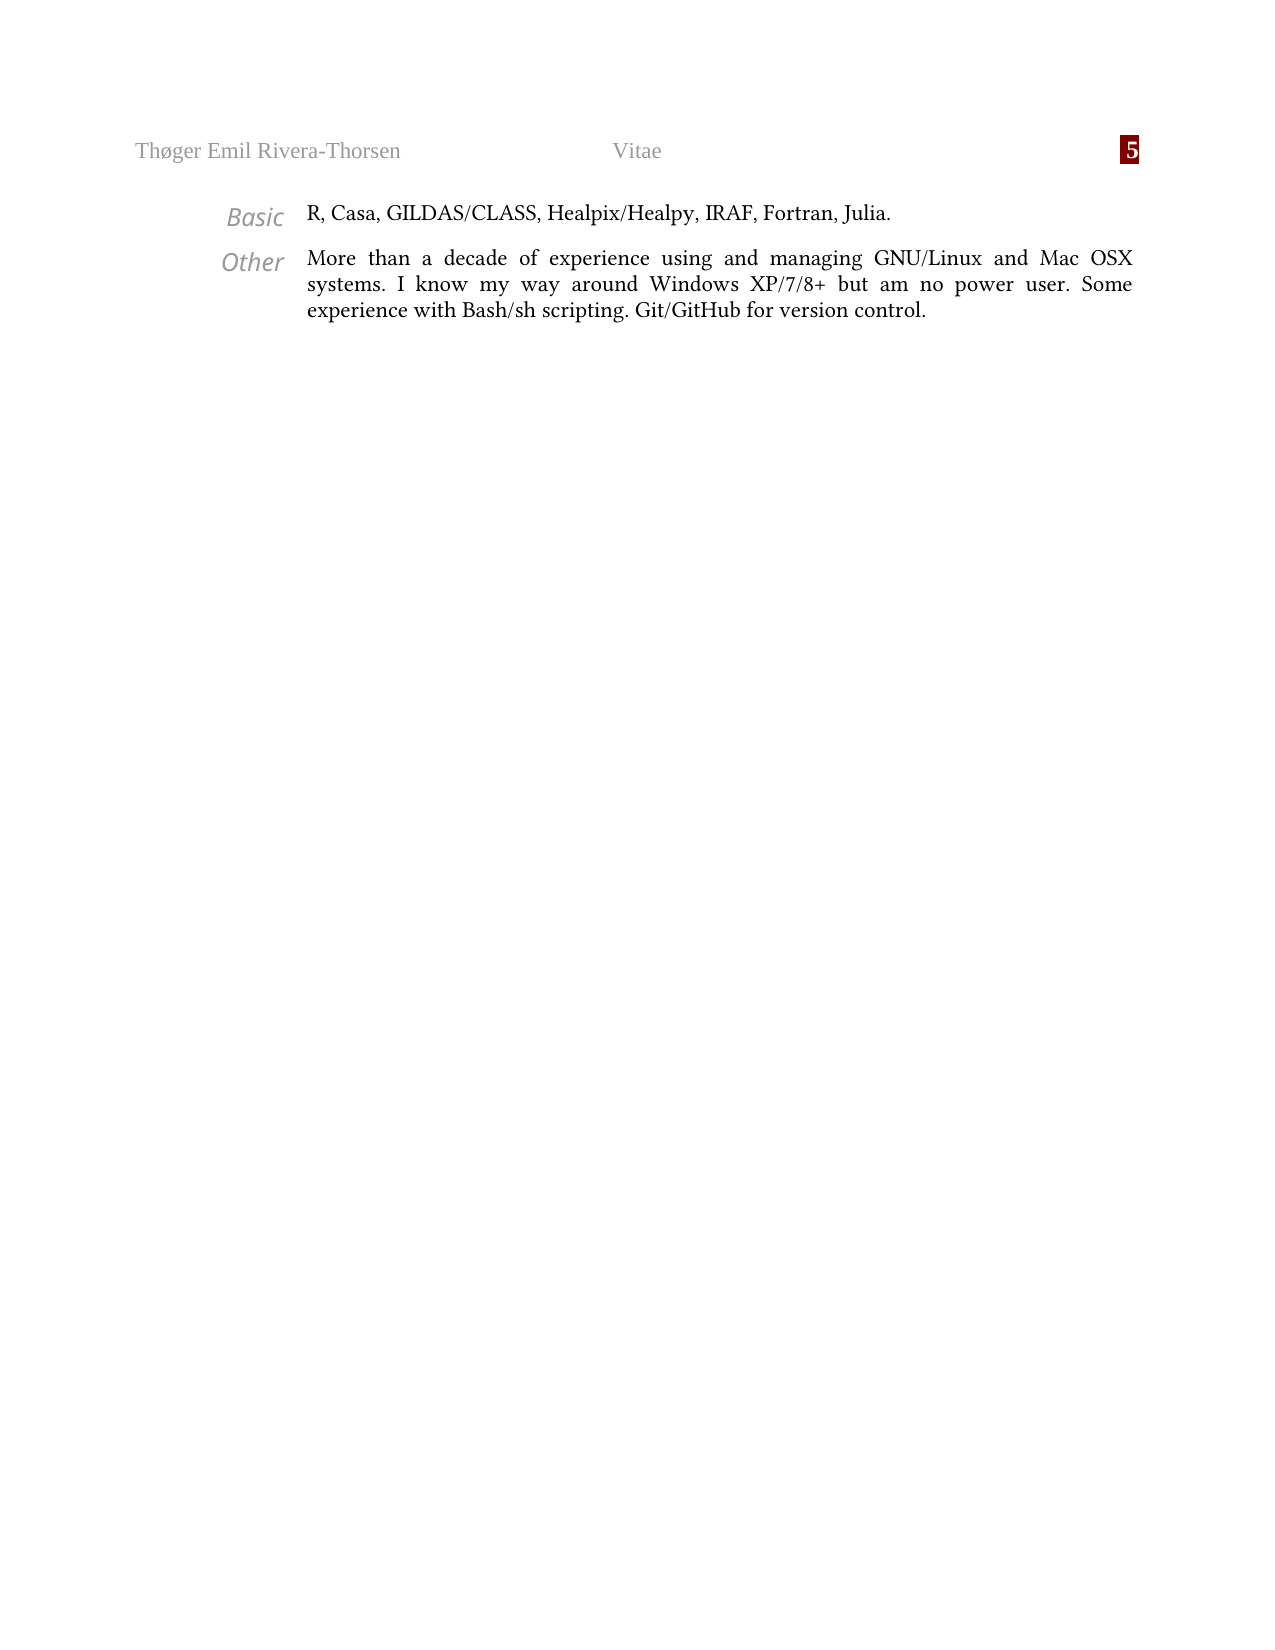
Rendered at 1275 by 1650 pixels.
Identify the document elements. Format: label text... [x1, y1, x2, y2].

table_cell [292, 194, 301, 239]
table_cell Basic [135, 194, 292, 239]
table_cell More than a decade of experience using and managing GNU/Linux and Mac OSX systems. I know my way around Windows XP/7/8+ but am no power user. Some experience with Bash/sh scripting. Git/GitHub for version control. [301, 239, 1140, 424]
table_cell [292, 239, 301, 424]
table_cell R, Casa, GILDAS/CLASS, Healpix/Healpy, IRAF, Fortran, Julia. [301, 194, 1140, 239]
table_cell Other [135, 239, 292, 424]
